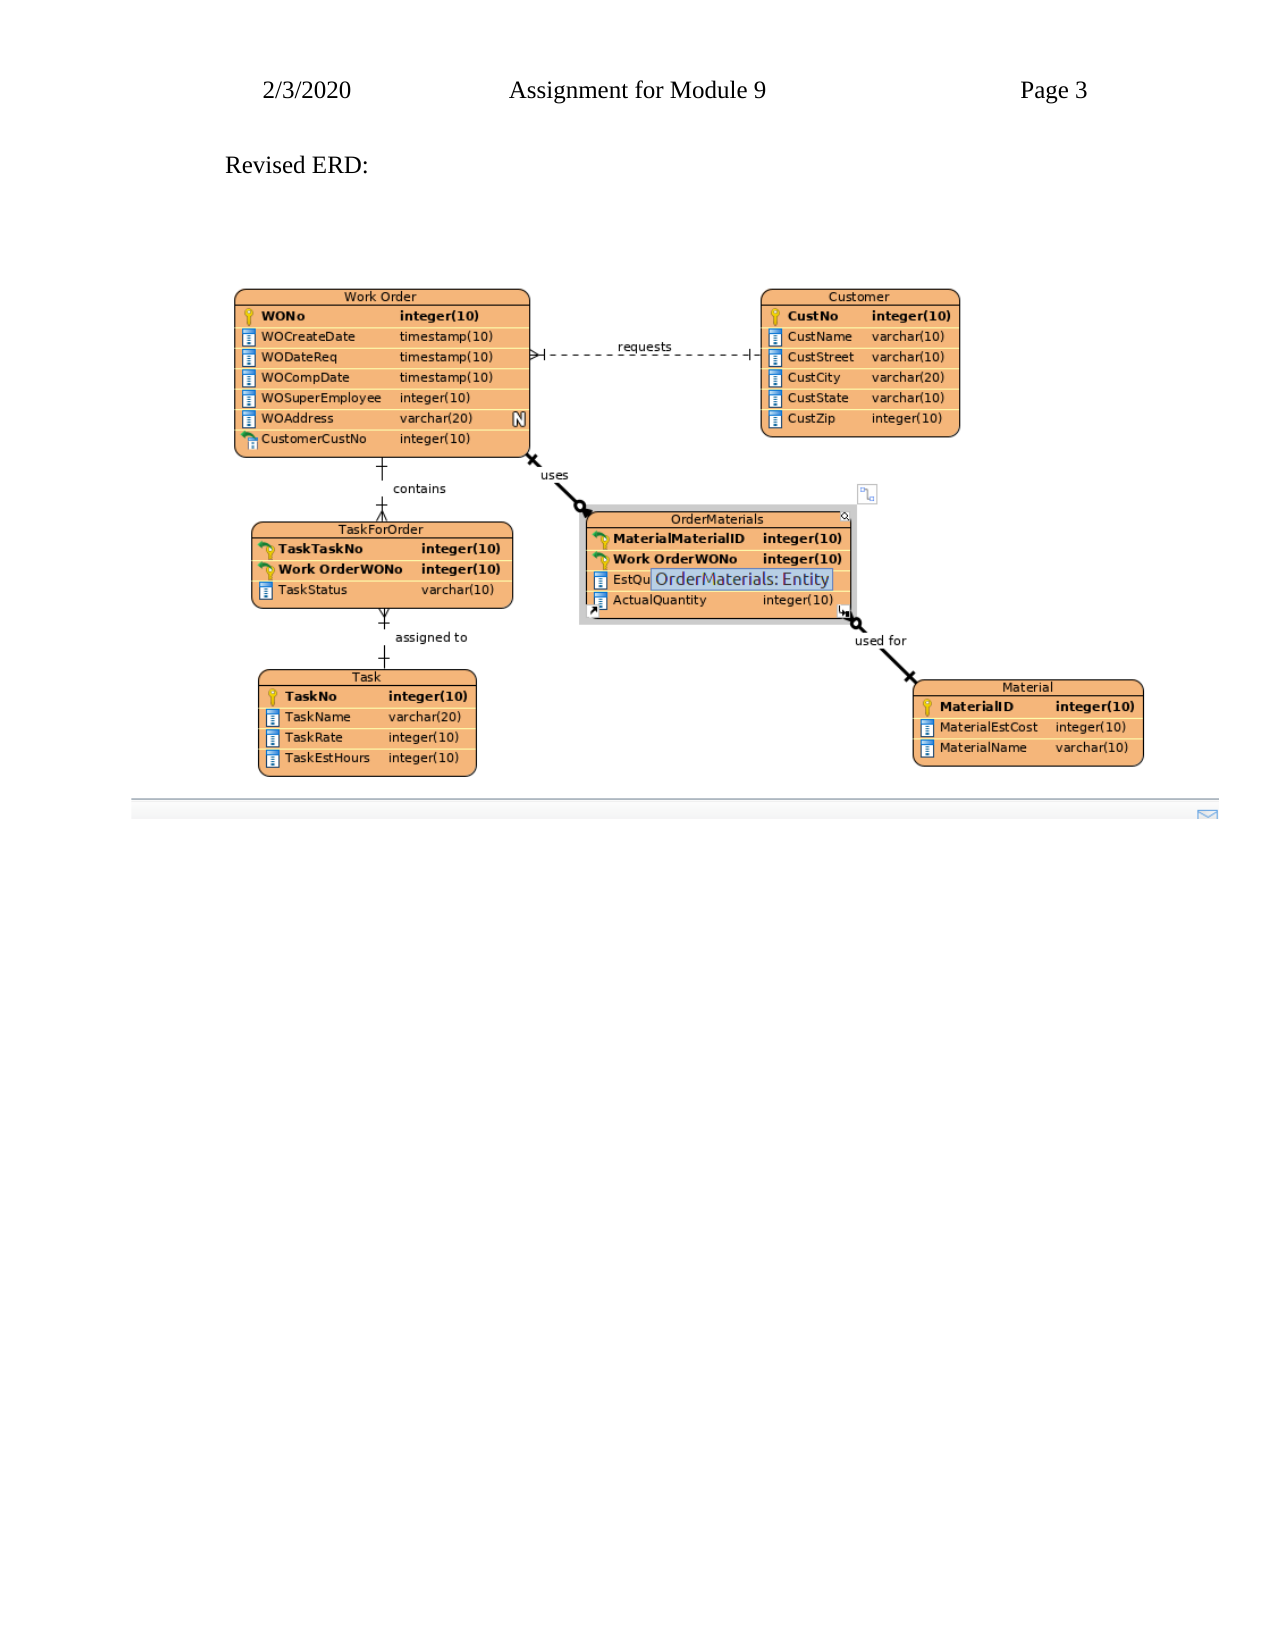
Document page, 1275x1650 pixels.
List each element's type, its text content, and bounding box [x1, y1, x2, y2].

list Revised ERD: [187, 150, 1162, 179]
picture [131, 207, 1219, 819]
